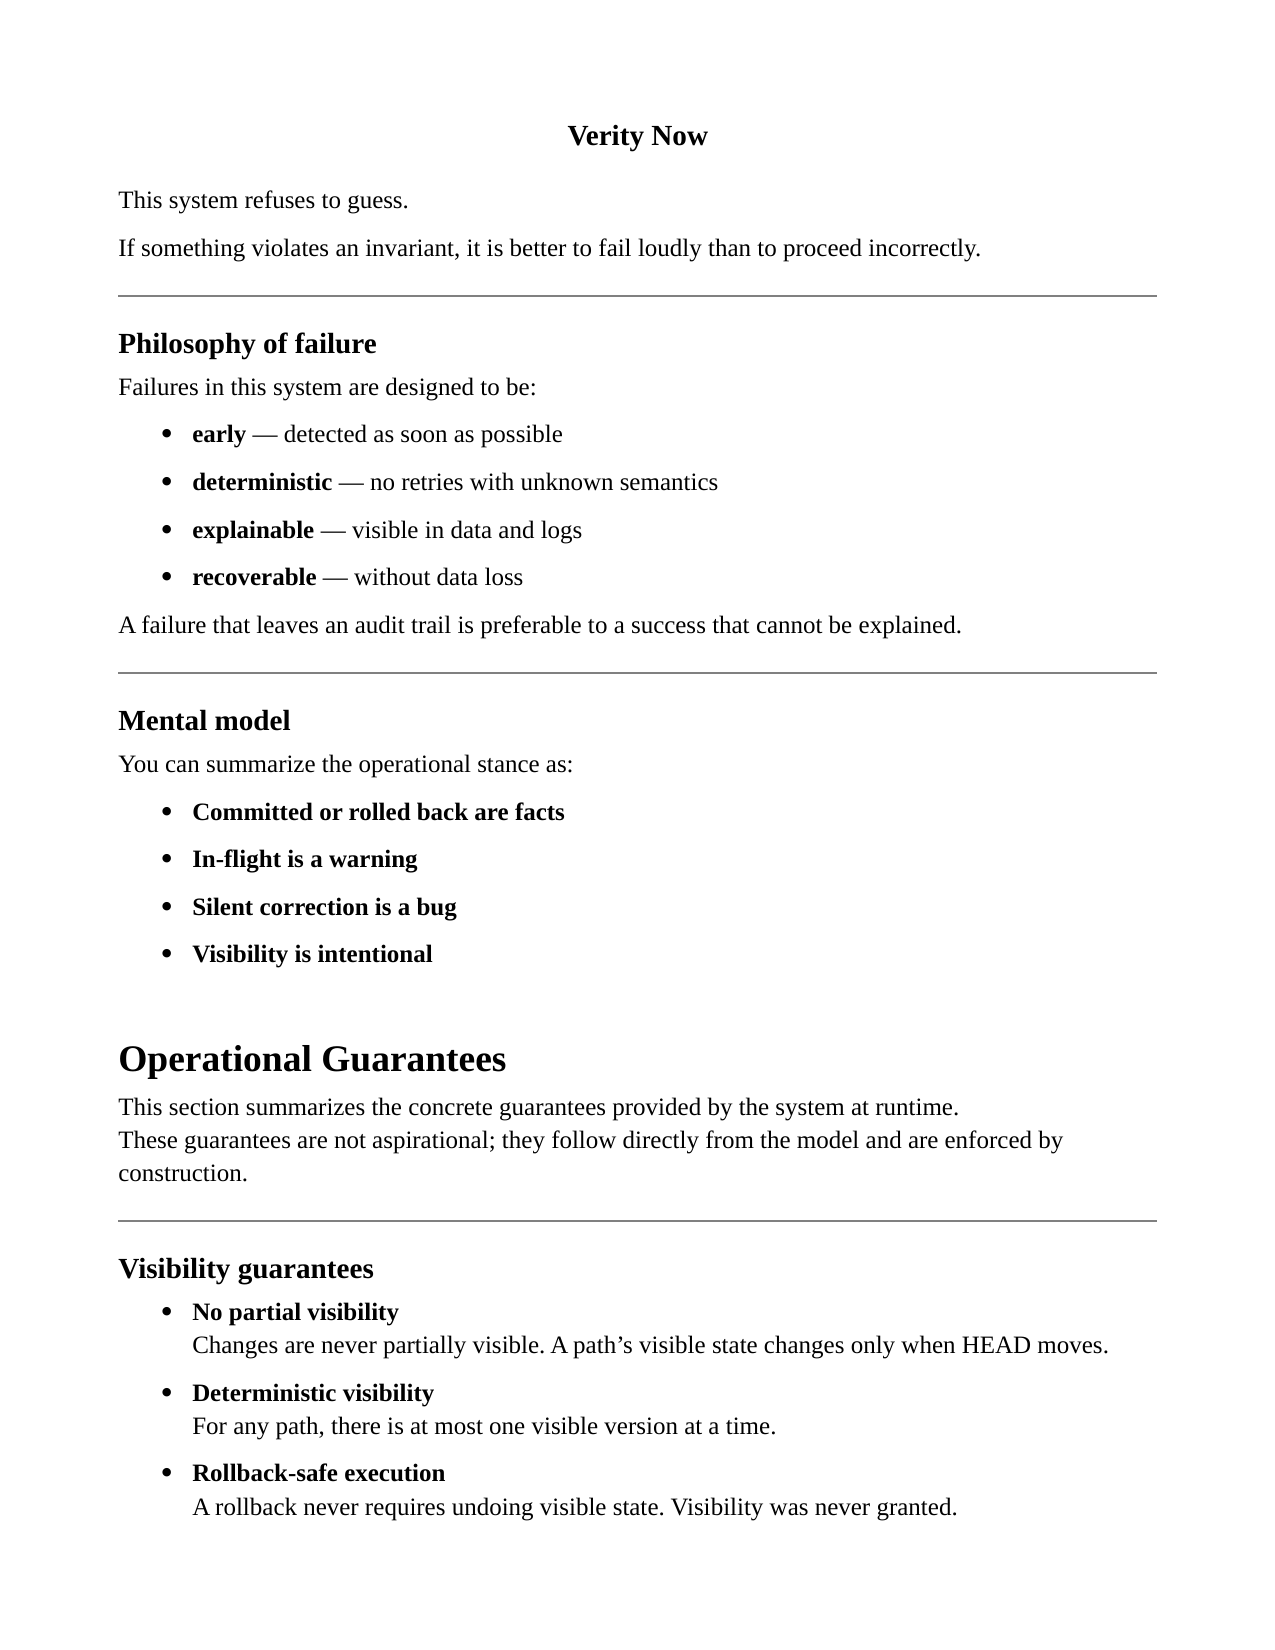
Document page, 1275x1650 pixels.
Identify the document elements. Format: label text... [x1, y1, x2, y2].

list early — detected as soon as possible [162, 419, 1157, 448]
list Silent correction is a bug [162, 892, 1157, 921]
text You can summarize the operational stance as: [118, 749, 1157, 778]
subtitle Visibility guarantees [118, 1251, 1157, 1285]
list recoverable — without data loss [162, 562, 1157, 591]
list deterministic — no retries with unknown semantics [162, 467, 1157, 496]
text If something violates an invariant, it is better to fail loudly than to proceed incorrectly. [118, 233, 1157, 262]
list In-flight is a warning [162, 844, 1157, 873]
subtitle Mental model [118, 703, 1157, 736]
subtitle Philosophy of failure [118, 326, 1157, 359]
list explainable — visible in data and logs [162, 515, 1157, 543]
list Committed or rolled back are facts [162, 797, 1157, 825]
subtitle Operational Guarantees [118, 1037, 1157, 1080]
list No partial visibility Changes are never partially visible. A path’s visible state changes only when HEAD moves. [162, 1297, 1157, 1359]
text A failure that leaves an audit trail is preferable to a success that cannot be explained. [118, 610, 1157, 639]
text This section summarizes the concrete guarantees provided by the system at runtime. These guarantees are not aspirational; they follow directly from the model and are enforced by construction. [118, 1092, 1157, 1187]
text Failures in this system are designed to be: [118, 372, 1157, 401]
text This system refuses to guess. [118, 185, 1157, 214]
list Deterministic visibility For any path, there is at most one visible version at a time. [162, 1378, 1157, 1440]
list Visibility is intentional [162, 939, 1157, 968]
list Rollback-safe execution A rollback never requires undoing visible state. Visibility was never granted. [162, 1458, 1157, 1520]
